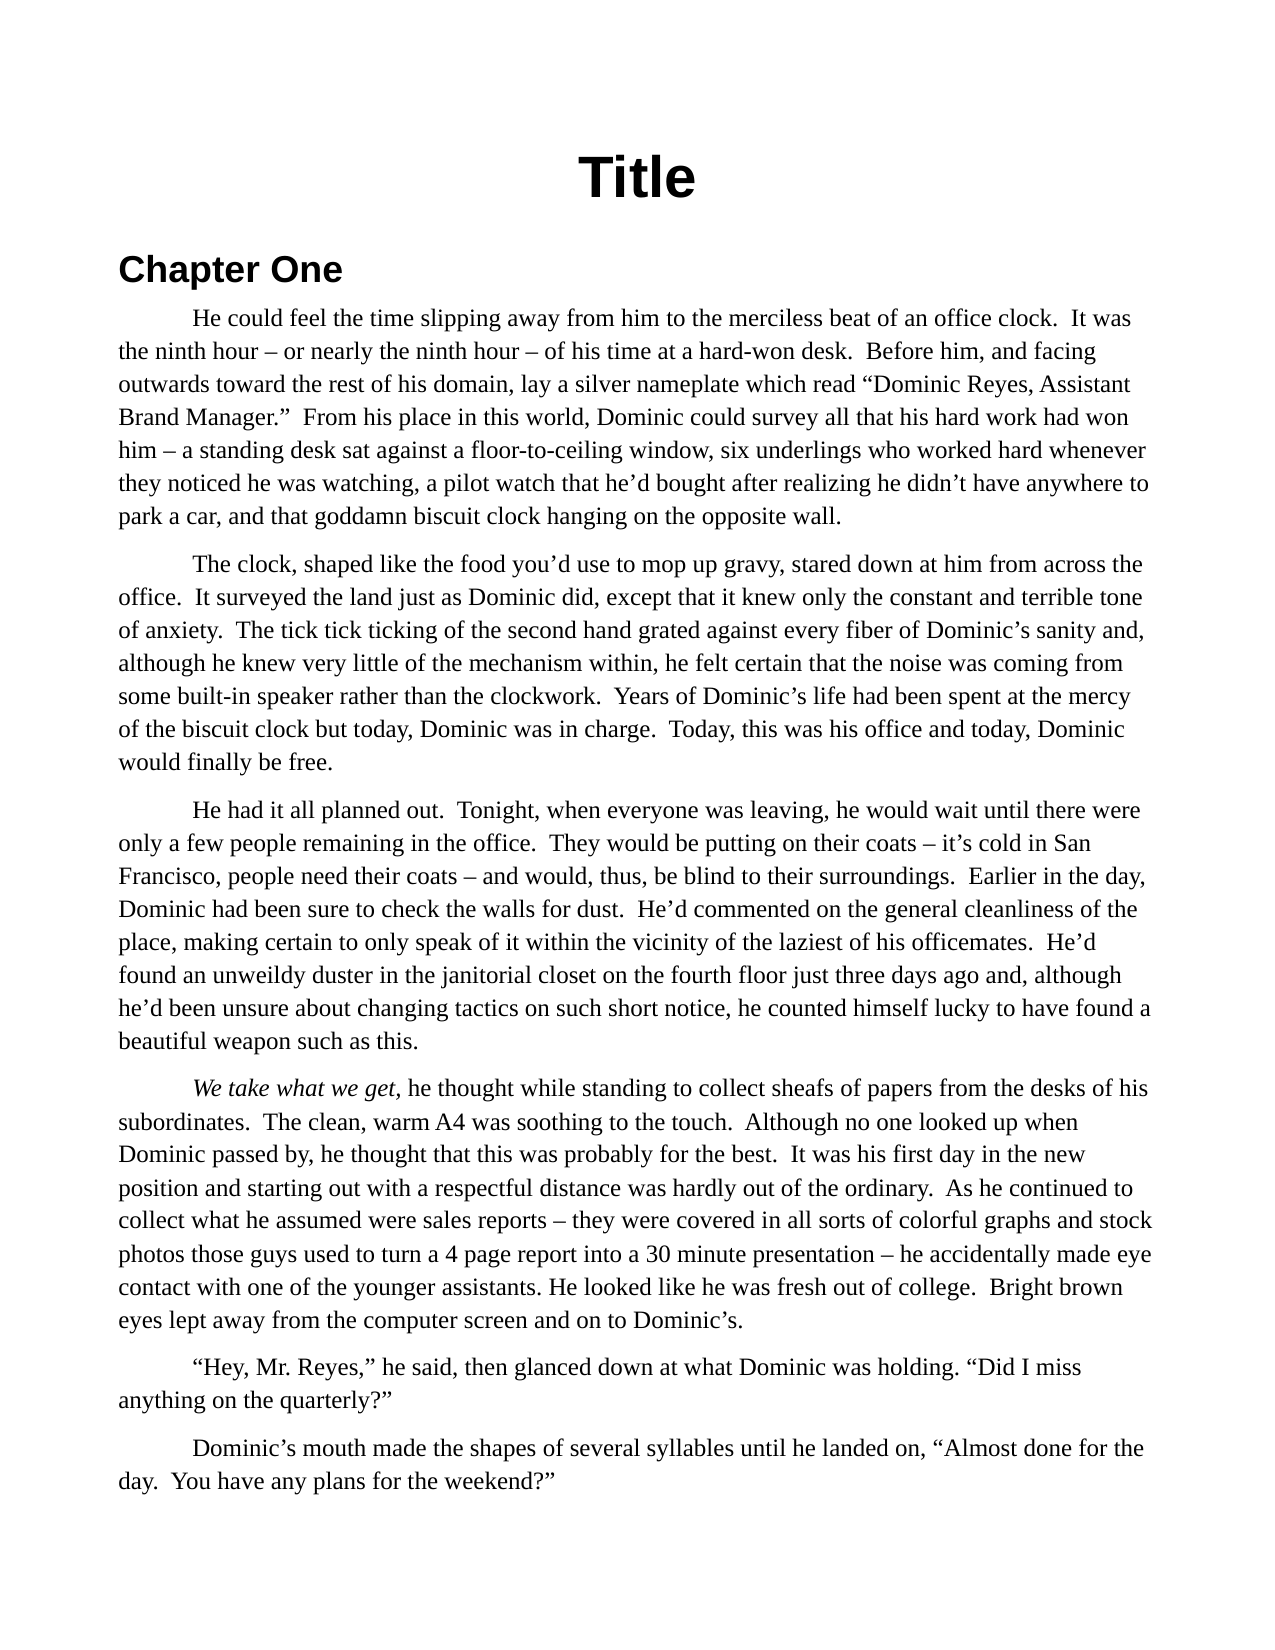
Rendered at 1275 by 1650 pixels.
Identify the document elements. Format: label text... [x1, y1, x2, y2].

text “Hey, Mr. Reyes,” he said, then glanced down at what Dominic was holding. “Did I miss anything on the quarterly?” [118, 1352, 1157, 1414]
text We take what we get, he thought while standing to collect sheafs of papers from the desks of his subordinates. The clean, warm A4 was soothing to the touch. Although no one looked up when Dominic passed by, he thought that this was probably for the best. It was his first day in the new position and starting out with a respectful distance was hardly out of the ordinary. As he continued to collect what he assumed were sales reports – they were covered in all sorts of colorful graphs and stock photos those guys used to turn a 4 page report into a 30 minute presentation – he accidentally made eye contact with one of the younger assistants. He looked like he was fresh out of college. Bright brown eyes lept away from the computer screen and on to Dominic’s. [118, 1073, 1157, 1333]
title Title [118, 143, 1157, 210]
text He could feel the time slipping away from him to the merciless beat of an office clock. It was the ninth hour – or nearly the ninth hour – of his time at a hard-won desk. Before him, and facing outwards toward the rest of his domain, lay a silver nameplate which read “Dominic Reyes, Assistant Brand Manager.” From his place in this world, Dominic could survey all that his hard work had won him – a standing desk sat against a floor-to-ceiling window, six underlings who worked hard whenever they noticed he was watching, a pilot watch that he’d bought after realizing he didn’t have anywhere to park a car, and that goddamn biscuit clock hanging on the opposite wall. [118, 303, 1157, 530]
text The clock, shaped like the food you’d use to mop up gravy, stared down at him from across the office. It surveyed the land just as Dominic did, except that it knew only the constant and terrible tone of anxiety. The tick tick ticking of the second hand grated against every fiber of Dominic’s sanity and, although he knew very little of the mechanism within, he felt certain that the noise was coming from some built-in speaker rather than the clockwork. Years of Dominic’s life had been spent at the mercy of the biscuit clock but today, Dominic was in charge. Today, this was his office and today, Dominic would finally be free. [118, 549, 1157, 776]
text Dominic’s mouth made the shapes of several syllables until he landed on, “Almost done for the day. You have any plans for the weekend?” [118, 1433, 1157, 1495]
text He had it all planned out. Tonight, when everyone was leaving, he would wait until there were only a few people remaining in the office. They would be putting on their coats – it’s cold in San Francisco, people need their coats – and would, thus, be blind to their surroundings. Earlier in the day, Dominic had been sure to check the walls for dust. He’d commented on the general cleanliness of the place, making certain to only speak of it within the vicinity of the laziest of his officemates. He’d found an unweildy duster in the janitorial closet on the fourth floor just three days ago and, although he’d been unsure about changing tactics on such short notice, he counted himself lucky to have found a beautiful weapon such as this. [118, 795, 1157, 1055]
subtitle Chapter One [118, 248, 1157, 291]
